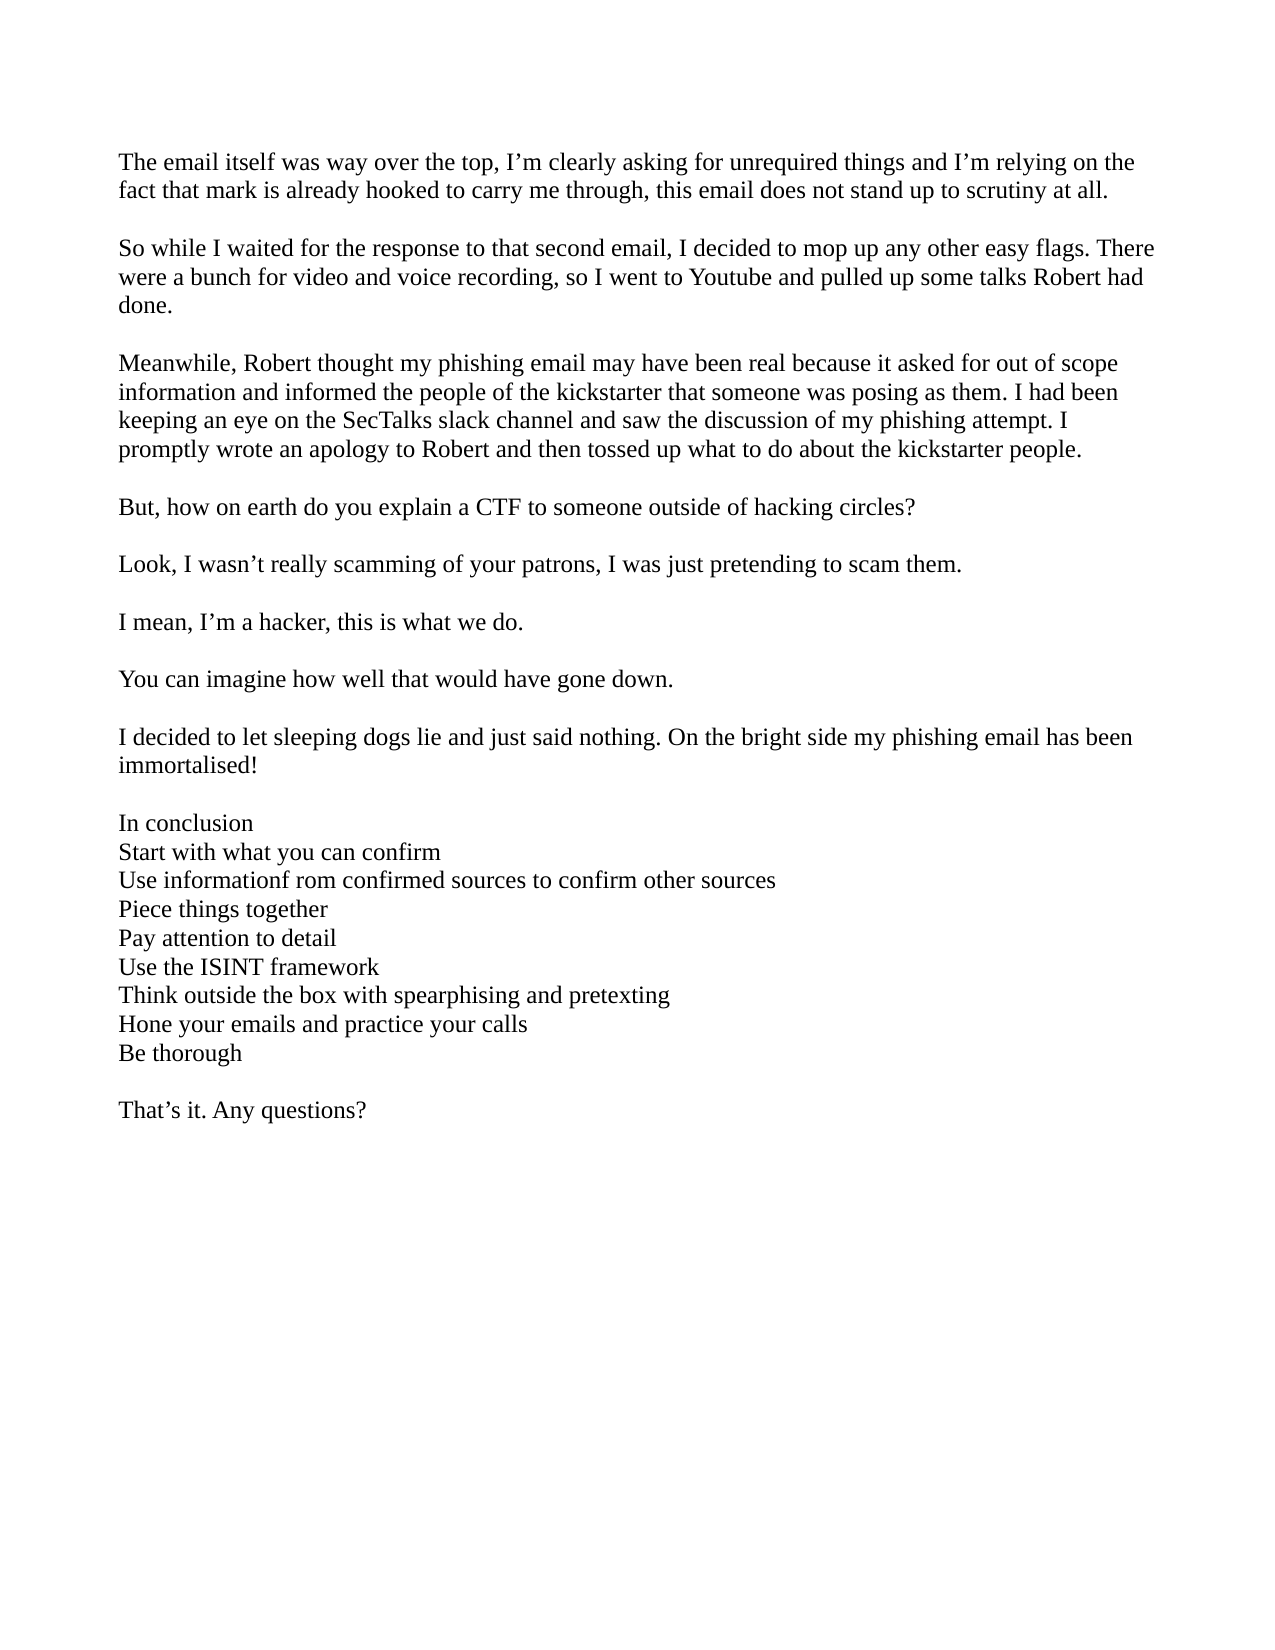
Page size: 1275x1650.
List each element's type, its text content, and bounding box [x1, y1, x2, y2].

text But, how on earth do you explain a CTF to someone outside of hacking circles? [118, 492, 1157, 521]
text The email itself was way over the top, I’m clearly asking for unrequired things and I’m relying on the fact that mark is already hooked to carry me through, this email does not stand up to scrutiny at all. [118, 147, 1157, 204]
text I decided to let sleeping dogs lie and just said nothing. On the bright side my phishing email has been immortalised! [118, 722, 1157, 779]
text That’s it. Any questions? [118, 1096, 1157, 1124]
text I mean, I’m a hacker, this is what we do. [118, 607, 1157, 636]
text Think outside the box with spearphising and pretexting [118, 981, 1157, 1009]
text In conclusion [118, 808, 1157, 837]
text So while I waited for the response to that second email, I decided to mop up any other easy flags. There were a bunch for video and voice recording, so I went to Youtube and pulled up some talks Robert had done. [118, 233, 1157, 319]
text Use the ISINT framework [118, 952, 1157, 981]
text Use informationf rom confirmed sources to confirm other sources [118, 866, 1157, 894]
text Pay attention to detail [118, 923, 1157, 952]
text Look, I wasn’t really scamming of your patrons, I was just pretending to scam them. [118, 549, 1157, 578]
text Meanwhile, Robert thought my phishing email may have been real because it asked for out of scope information and informed the people of the kickstarter that someone was posing as them. I had been keeping an eye on the SecTalks slack channel and saw the discussion of my phishing attempt. I promptly wrote an apology to Robert and then tossed up what to do about the kickstarter people. [118, 348, 1157, 463]
text Be thorough [118, 1038, 1157, 1067]
text Start with what you can confirm [118, 837, 1157, 866]
text Piece things together [118, 894, 1157, 923]
text Hone your emails and practice your calls [118, 1009, 1157, 1038]
text You can imagine how well that would have gone down. [118, 664, 1157, 693]
